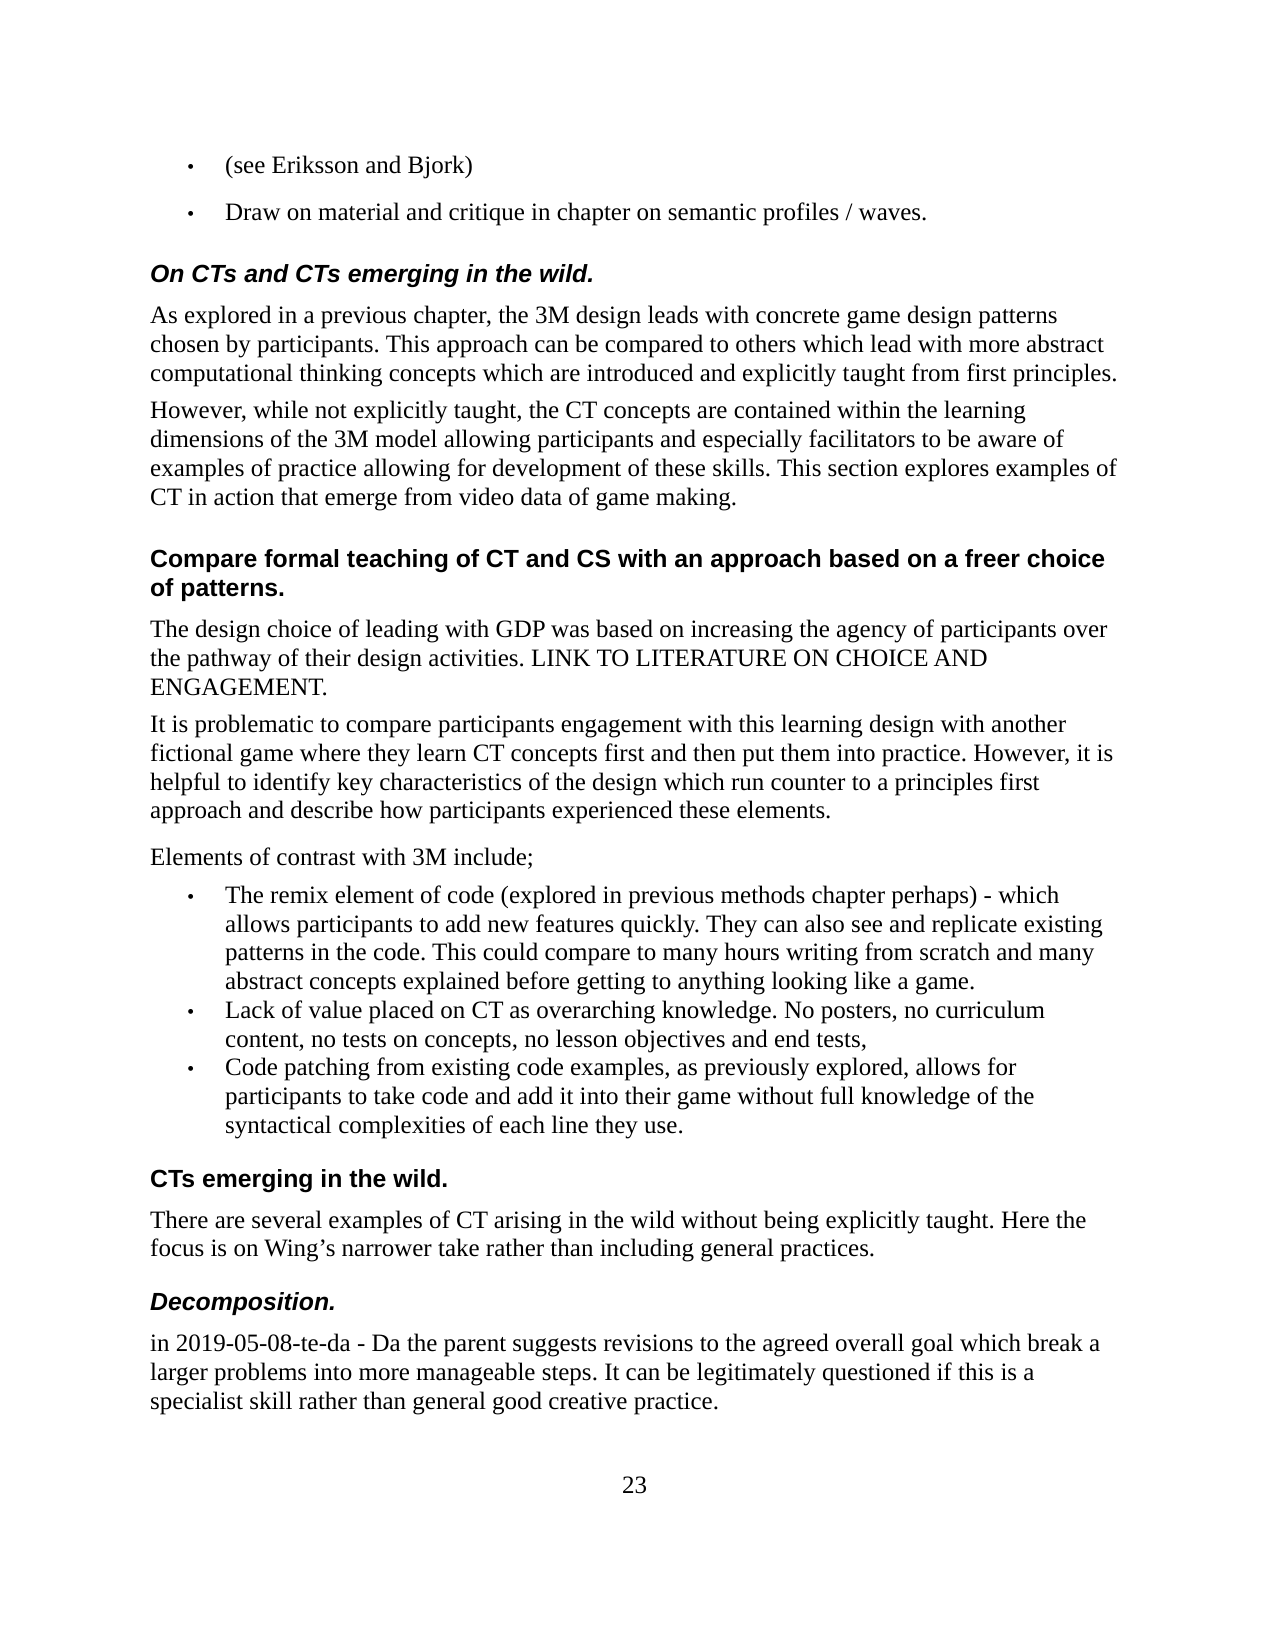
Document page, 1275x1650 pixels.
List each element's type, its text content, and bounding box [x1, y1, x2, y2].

subtitle Compare formal teaching of CT and CS with an approach based on a freer choice of patterns. [150, 544, 1125, 602]
subtitle On CTs and CTs emerging in the wild. [150, 259, 1125, 288]
text As explored in a previous chapter, the 3M design leads with concrete game design patterns chosen by participants. This approach can be compared to others which lead with more abstract computational thinking concepts which are introduced and explicitly taught from first principles. [150, 300, 1125, 387]
list Lack of value placed on CT as overarching knowledge. No posters, no curriculum content, no tests on concepts, no lesson objectives and end tests, [187, 995, 1125, 1052]
text It is problematic to compare participants engagement with this learning design with another fictional game where they learn CT concepts first and then put them into practice. However, it is helpful to identify key characteristics of the design which run counter to a principles first approach and describe how participants experienced these elements. [150, 709, 1125, 824]
list Code patching from existing code examples, as previously explored, allows for participants to take code and add it into their game without full knowledge of the syntactical complexities of each line they use. [187, 1052, 1125, 1139]
subtitle Decomposition. [150, 1287, 1125, 1316]
text There are several examples of CT arising in the wild without being explicitly taught. Here the focus is on Wing’s narrower take rather than including general practices. [150, 1205, 1125, 1262]
list The remix element of code (explored in previous methods chapter perhaps) - which allows participants to add new features quickly. They can also see and replicate existing patterns in the code. This could compare to many hours writing from scratch and many abstract concepts explained before getting to anything looking like a game. [187, 880, 1125, 995]
list (see Eriksson and Bjork) [187, 150, 1125, 179]
text in 2019-05-08-te-da - Da the parent suggests revisions to the agreed overall goal which break a larger problems into more manageable steps. It can be legitimately questioned if this is a specialist skill rather than general good creative practice. [150, 1328, 1125, 1414]
text The design choice of leading with GDP was based on increasing the agency of participants over the pathway of their design activities. LINK TO LITERATURE ON CHOICE AND ENGAGEMENT. [150, 614, 1125, 700]
subtitle CTs emerging in the wild. [150, 1164, 1125, 1192]
text Elements of contrast with 3M include; [150, 842, 1125, 871]
list Draw on material and critique in chapter on semantic profiles / waves. [187, 197, 1125, 225]
text However, while not explicitly taught, the CT concepts are contained within the learning dimensions of the 3M model allowing participants and especially facilitators to be aware of examples of practice allowing for development of these skills. This section explores examples of CT in action that emerge from video data of game making. [150, 396, 1125, 511]
